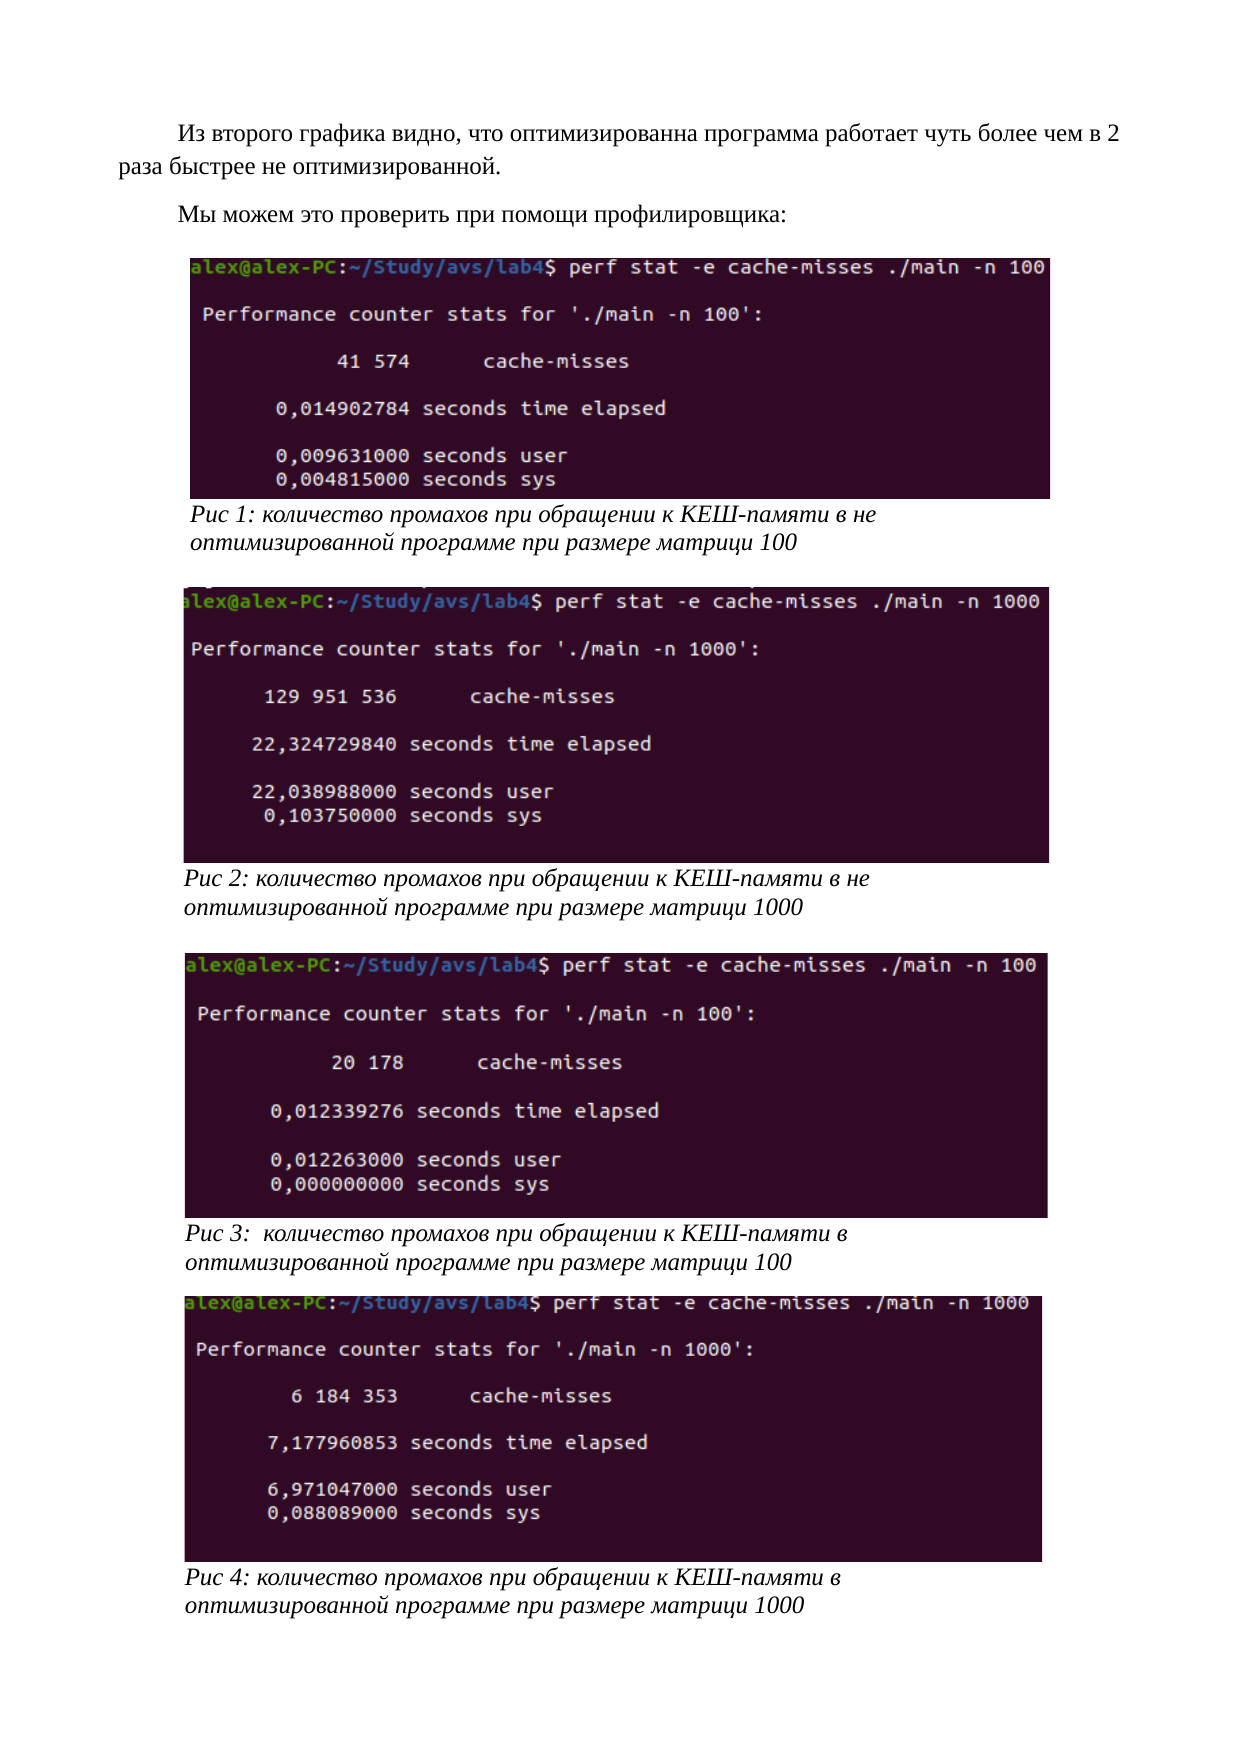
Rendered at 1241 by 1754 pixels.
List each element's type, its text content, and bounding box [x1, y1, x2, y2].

picture [190, 258, 1051, 499]
text Рис 4: количество промахов при обращении к КЕШ-памяти в оптимизированной программе при размере матрици 1000 [184, 1562, 1042, 1619]
picture [183, 587, 1050, 863]
text Рис 3: количество промахов при обращении к КЕШ-памяти в оптимизированной программе при размере матрици 100 [185, 1218, 1048, 1276]
text Мы можем это проверить при помощи профилировщика: [118, 199, 1122, 227]
text Из второго графика видно, что оптимизированна программа работает чуть более чем в 2 раза быстрее не оптимизированной. [118, 118, 1122, 180]
picture [184, 1296, 1043, 1562]
text Рис 1: количество промахов при обращении к КЕШ-памяти в не оптимизированной программе при размере матрици 100 [190, 499, 1050, 556]
picture [184, 953, 1048, 1218]
text Рис 2: количество промахов при обращении к КЕШ-памяти в не оптимизированной программе при размере матрици 1000 [183, 863, 1049, 921]
